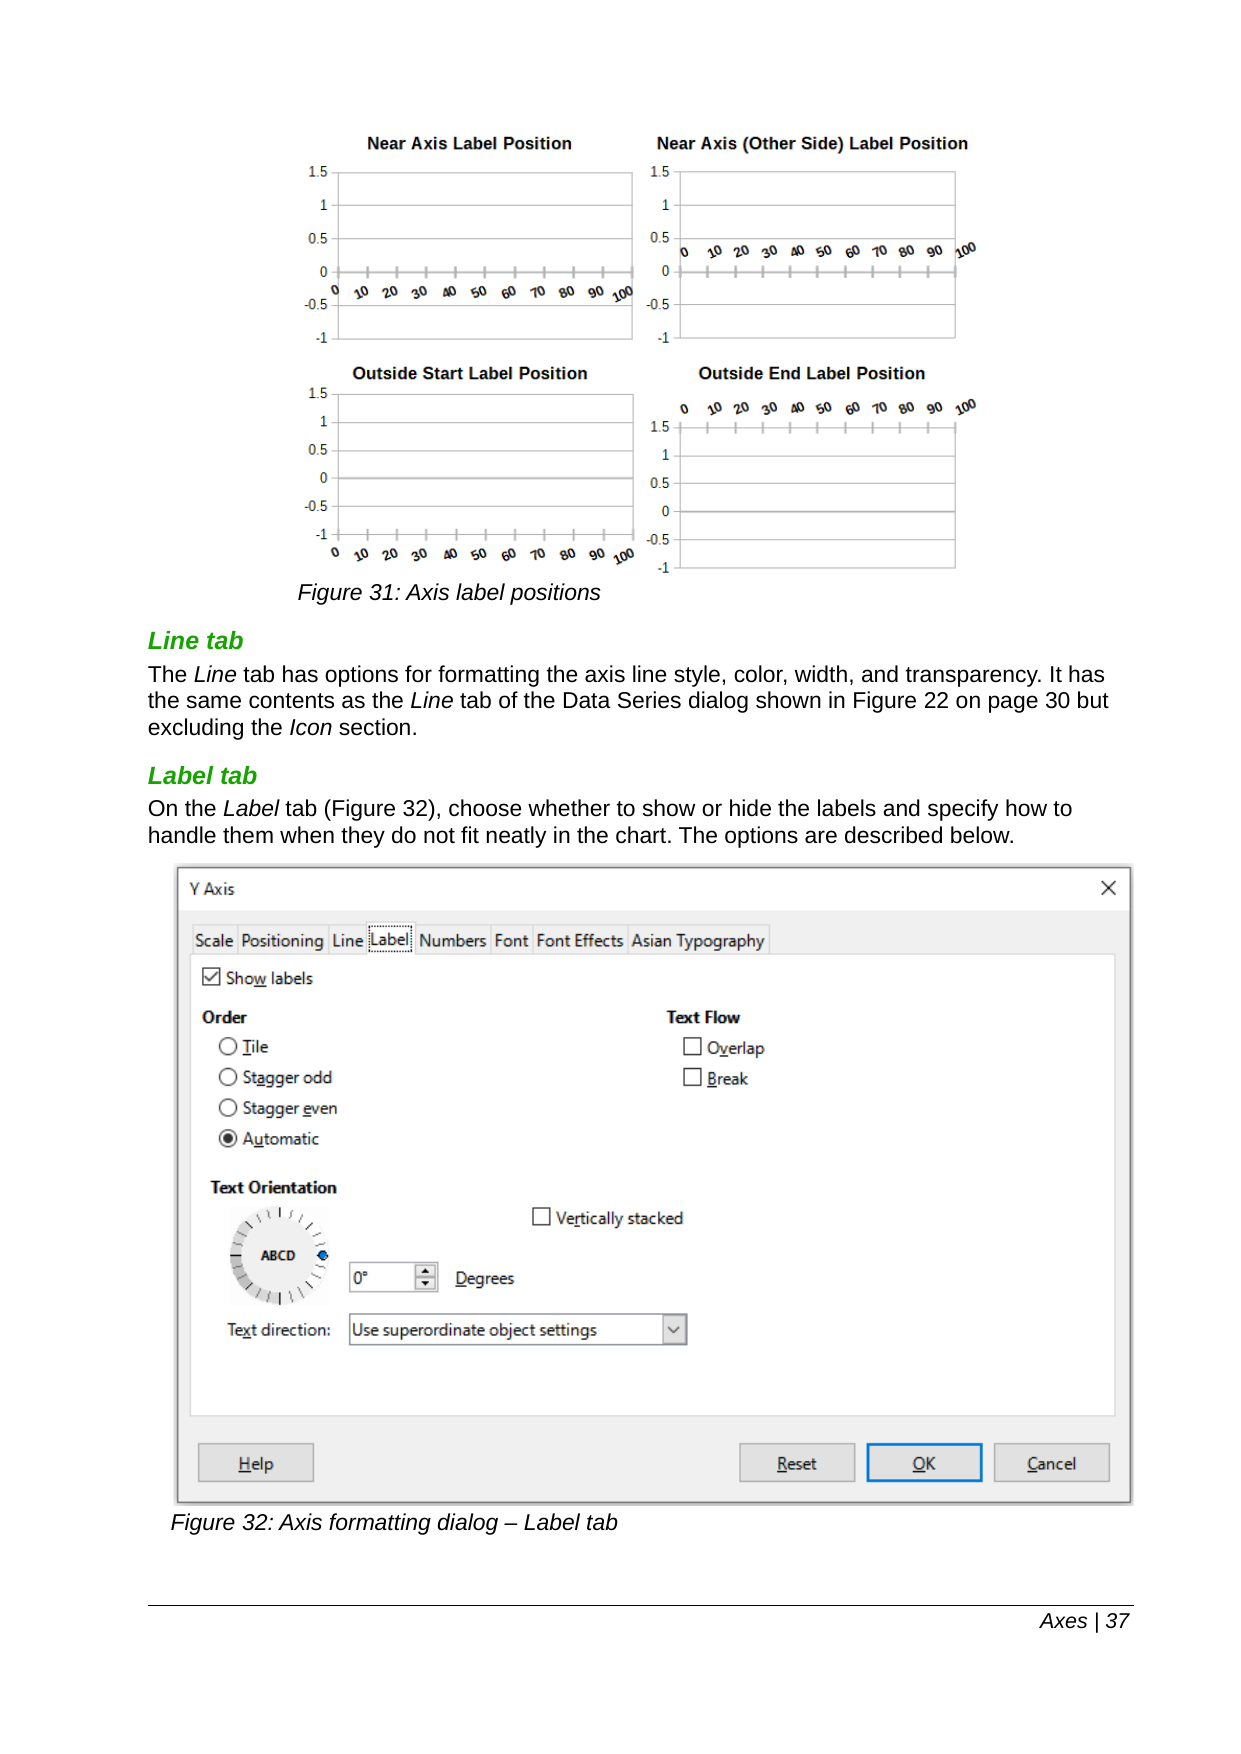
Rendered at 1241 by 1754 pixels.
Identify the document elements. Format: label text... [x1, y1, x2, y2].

subtitle Label tab [148, 761, 1134, 789]
subtitle Line tab [148, 626, 1134, 655]
picture [297, 118, 985, 580]
picture [173, 863, 1134, 1506]
text On the Label tab (Figure 32), choose whether to show or hide the labels and specify how to handle them when they do not fit neatly in the chart. The options are described below. [148, 795, 1134, 848]
text The Line tab has options for formatting the axis line style, color, width, and transparency. It has the same contents as the Line tab of the Data Series dialog shown in Figure 22 on page 30 but excluding the Icon section. [148, 661, 1134, 740]
text Figure 31: Axis label positions [297, 580, 984, 606]
text Figure 32: Axis formatting dialog – Label tab [170, 861, 1137, 1535]
